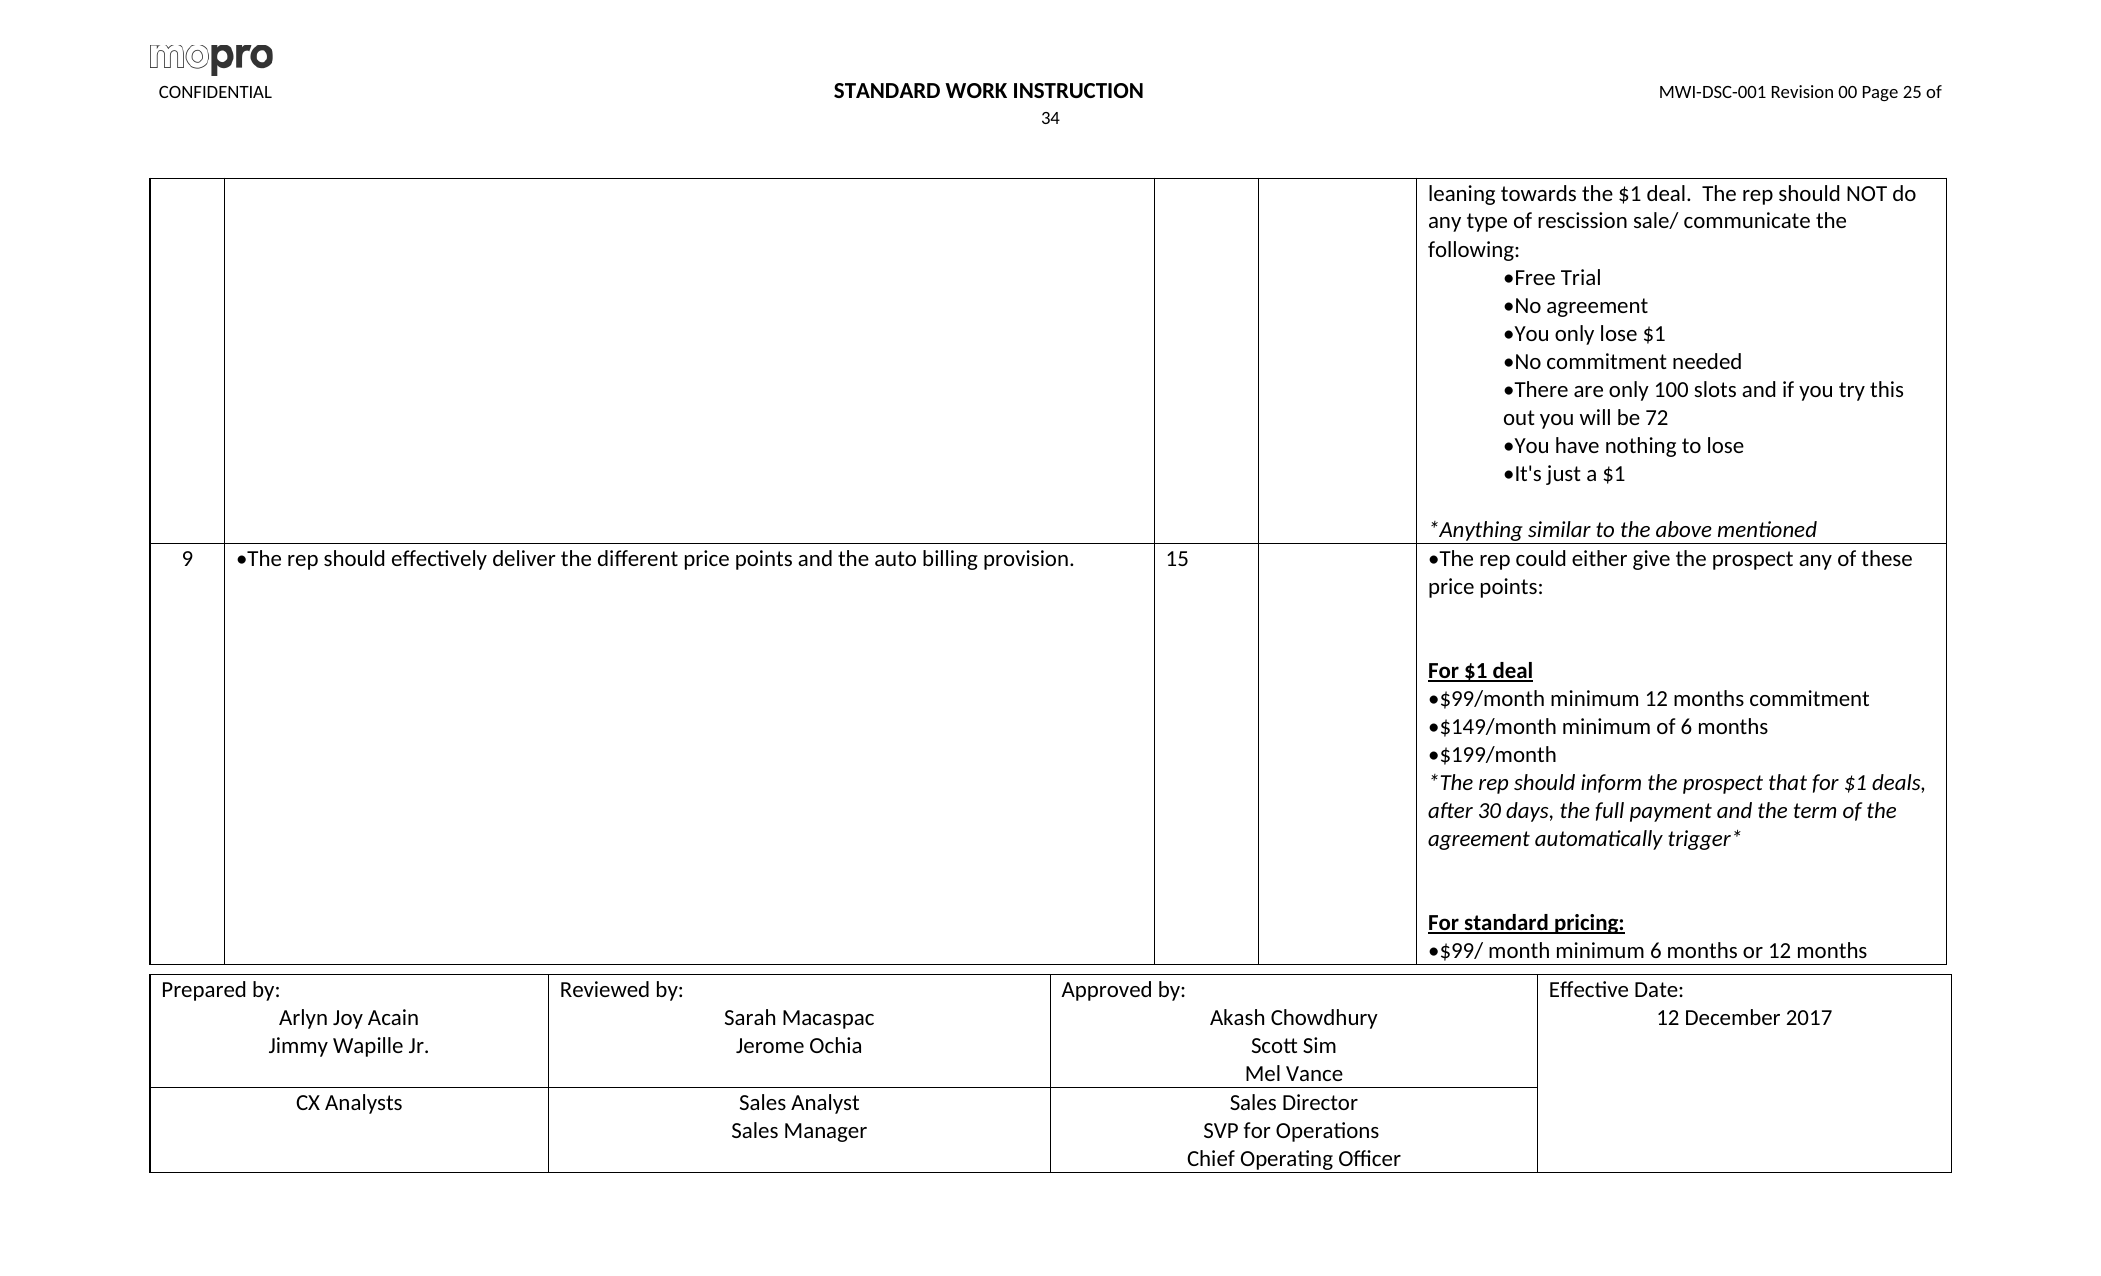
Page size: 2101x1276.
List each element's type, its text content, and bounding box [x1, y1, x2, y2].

table_cell [1259, 179, 1416, 543]
table_cell [1155, 179, 1258, 543]
table_cell [225, 179, 1154, 543]
table_cell leaning towards the $1 deal. The rep should NOT do any type of rescission sale/ communicate the following: •Free Trial •No agreement •You only lose $1 •No commitment needed •There are only 100 slots and if you try this out you will be 72 •You have nothing to lose •It's just a $1 *Anything similar to the above mentioned [1417, 179, 1946, 543]
table_cell 15 [1155, 544, 1258, 964]
table_cell •The rep could either give the prospect any of these price points: For $1 deal •$99/month minimum 12 months commitment •$149/month minimum of 6 months •$199/month *The rep should inform the prospect that for $1 deals, after 30 days, the full payment and the term of the agreement automatically trigger* For standard pricing: •$99/ month minimum 6 months or 12 months [1417, 544, 1946, 964]
table_cell 9 [151, 544, 224, 964]
table_cell [1259, 544, 1416, 964]
table_cell •The rep should effectively deliver the different price points and the auto billing provision. [225, 544, 1154, 964]
table_cell [151, 179, 224, 543]
